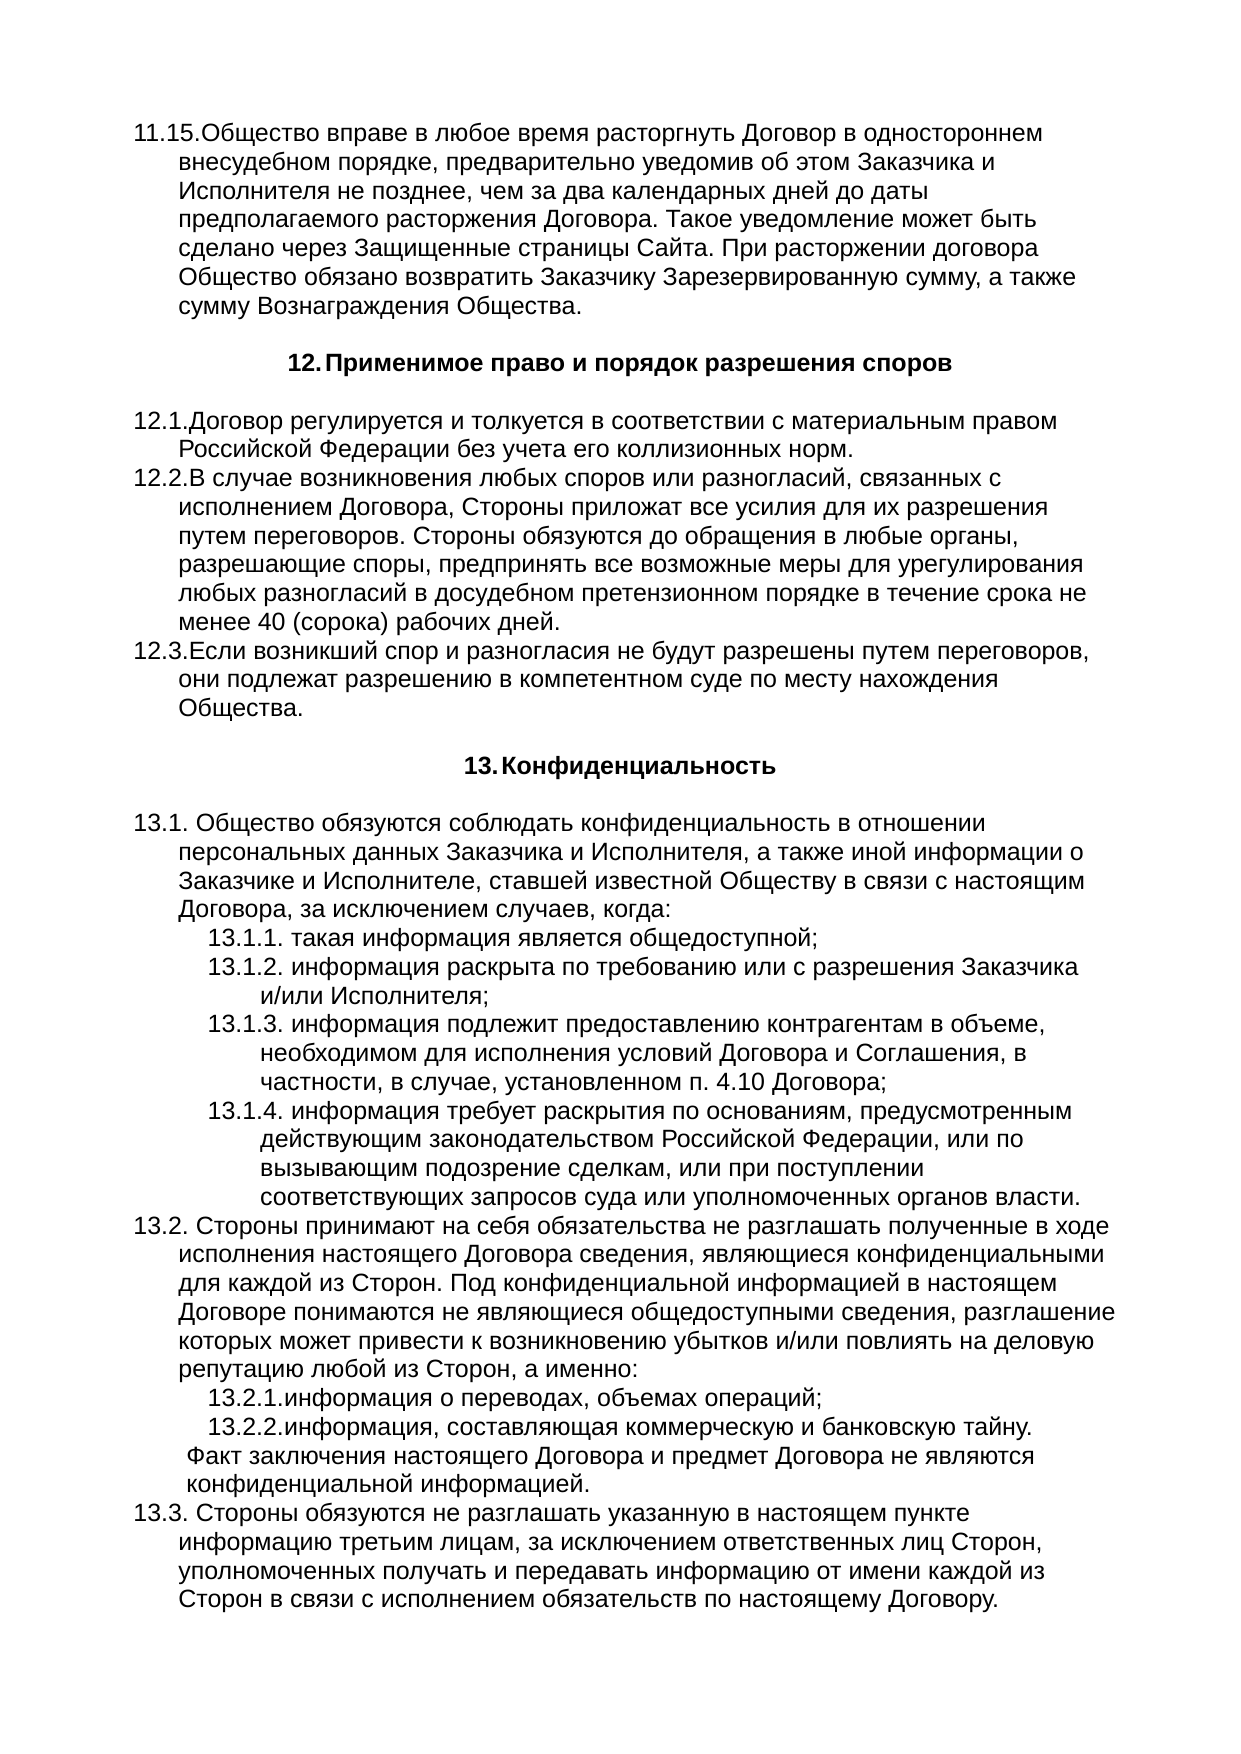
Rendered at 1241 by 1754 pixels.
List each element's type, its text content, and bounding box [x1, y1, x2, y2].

list Применимое право и порядок разрешения споров [118, 348, 1122, 377]
list информация о переводах, объемах операций; [207, 1383, 1122, 1412]
list Если возникший спор и разногласия не будут разрешены путем переговоров, они подлежат разрешению в компетентном суде по месту нахождения Общества. [133, 636, 1122, 722]
list Стороны обязуются не разглашать указанную в настоящем пункте информацию третьим лицам, за исключением ответственных лиц Сторон, уполномоченных получать и передавать информацию от имени каждой из Сторон в связи с исполнением обязательств по настоящему Договору. [133, 1498, 1122, 1613]
list Общество вправе в любое время расторгнуть Договор в одностороннем внесудебном порядке, предварительно уведомив об этом Заказчика и Исполнителя не позднее, чем за два календарных дней до даты предполагаемого расторжения Договора. Такое уведомление может быть сделано через Защищенные страницы Сайта. При расторжении договора Общество обязано возвратить Заказчику Зарезервированную сумму, а также сумму Вознаграждения Общества. [133, 118, 1122, 319]
list Договор регулируется и толкуется в соответствии с материальным правом Российской Федерации без учета его коллизионных норм. [133, 406, 1122, 463]
list Общество обязуются соблюдать конфиденциальность в отношении персональных данных Заказчика и Исполнителя, а также иной информации о Заказчике и Исполнителе, ставшей известной Обществу в связи с настоящим Договора, за исключением случаев, когда: [133, 808, 1122, 923]
list информация раскрыта по требованию или с разрешения Заказчика и/или Исполнителя; [207, 952, 1122, 1009]
list Стороны принимают на себя обязательства не разглашать полученные в ходе исполнения настоящего Договора сведения, являющиеся конфиденциальными для каждой из Сторон. Под конфиденциальной информацией в настоящем Договоре понимаются не являющиеся общедоступными сведения, разглашение которых может привести к возникновению убытков и/или повлиять на деловую репутацию любой из Сторон, а именно: [133, 1211, 1122, 1383]
list информация подлежит предоставлению контрагентам в объеме, необходимом для исполнения условий Договора и Соглашения, в частности, в случае, установленном п. 4.10 Договора; [207, 1009, 1122, 1096]
list информация требует раскрытия по основаниям, предусмотренным действующим законодательством Российской Федерации, или по вызывающим подозрение сделкам, или при поступлении соответствующих запросов суда или уполномоченных органов власти. [207, 1096, 1122, 1211]
list Конфиденциальность [118, 751, 1122, 779]
list В случае возникновения любых споров или разногласий, связанных с исполнением Договора, Стороны приложат все усилия для их разрешения путем переговоров. Стороны обязуются до обращения в любые органы, разрешающие споры, предпринять все возможные меры для урегулирования любых разногласий в досудебном претензионном порядке в течение срока не менее 40 (сорока) рабочих дней. [133, 463, 1122, 636]
list информация, составляющая коммерческую и банковскую тайну. [207, 1412, 1122, 1441]
list такая информация является общедоступной; [207, 923, 1122, 952]
list Факт заключения настоящего Договора и предмет Договора не являются конфиденциальной информацией. [134, 1441, 1122, 1498]
